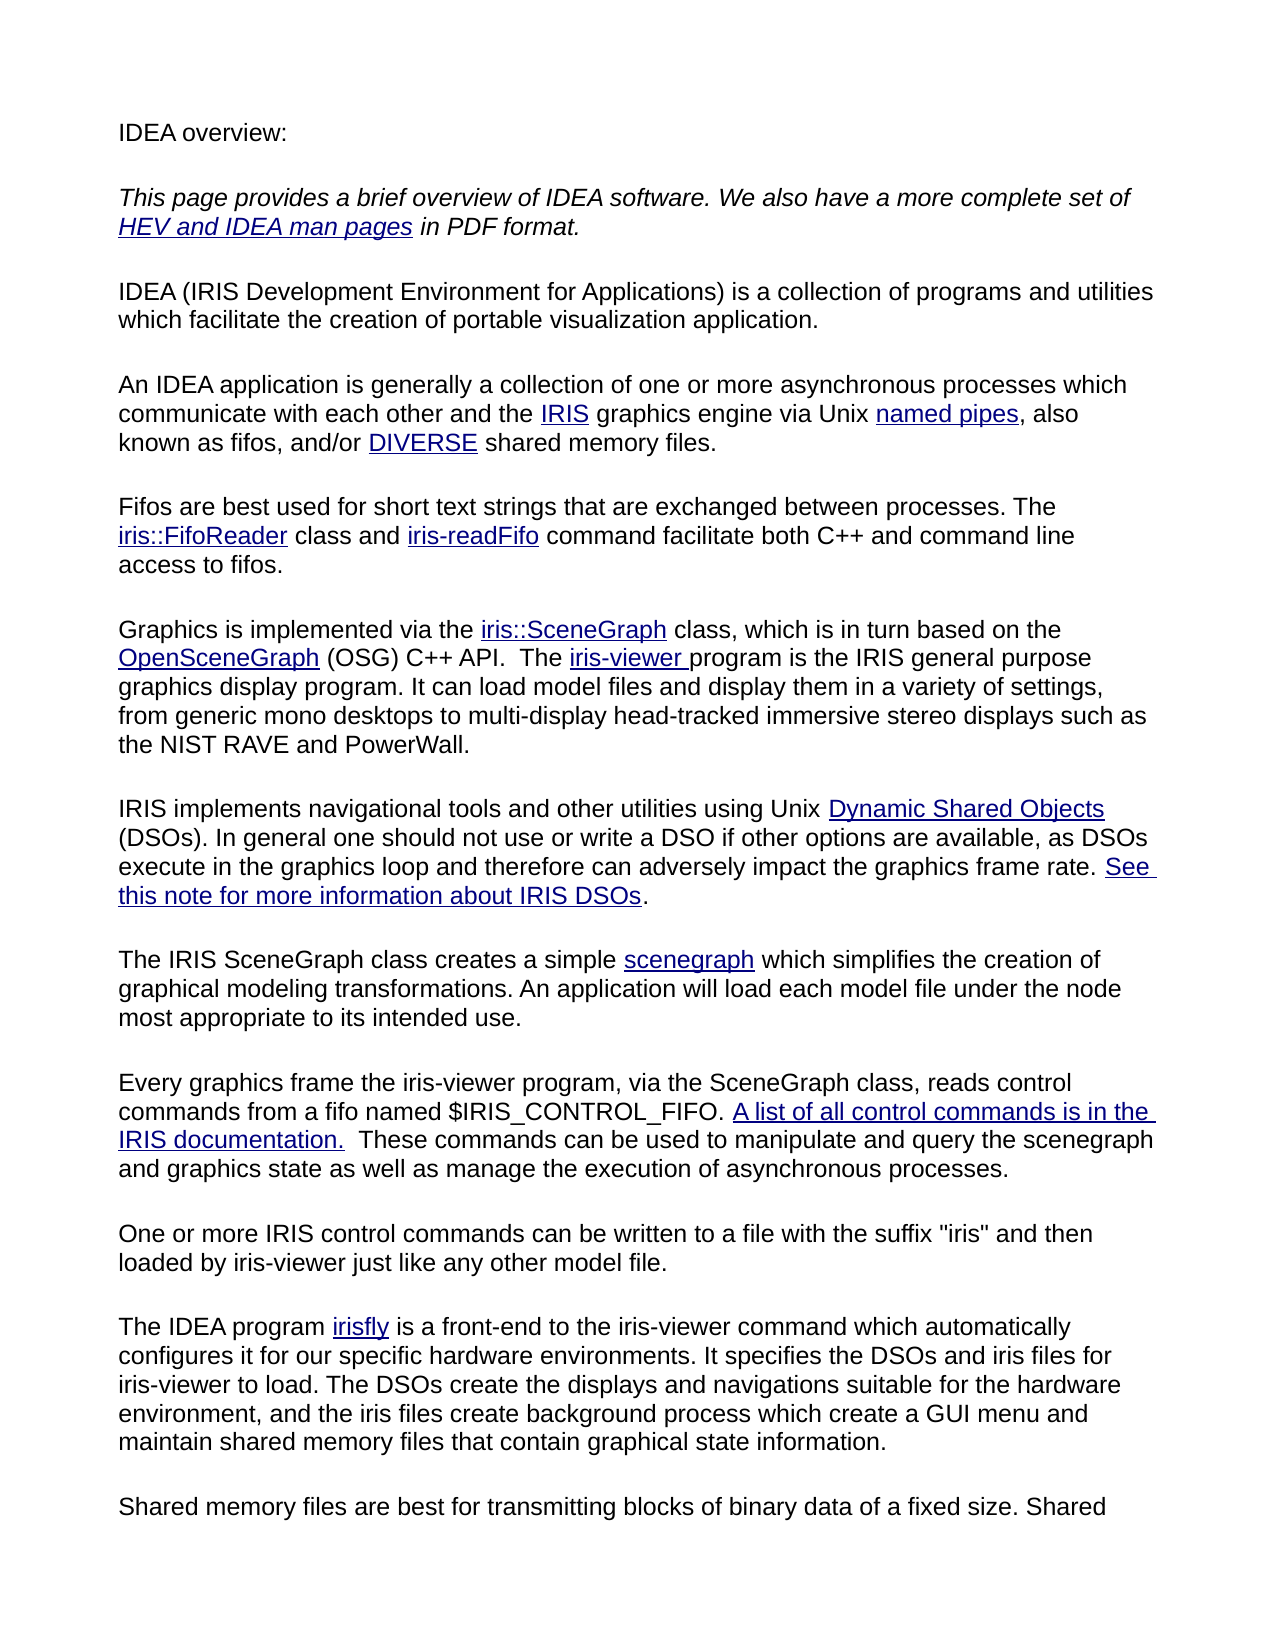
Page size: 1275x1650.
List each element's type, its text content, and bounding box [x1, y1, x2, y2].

text Fifos are best used for short text strings that are exchanged between processes. The iris::FifoReader class and iris-readFifo command facilitate both C++ and command line access to fifos. [118, 492, 1157, 578]
text Graphics is implemented via the iris::SceneGraph class, which is in turn based on the OpenSceneGraph (OSG) C++ API. The iris-viewer program is the IRIS general purpose graphics display program. It can load model files and display them in a variety of settings, from generic mono desktops to multi-display head-tracked immersive stereo displays such as the NIST RAVE and PowerWall. [118, 614, 1157, 758]
text One or more IRIS control commands can be written to a file with the suffix "iris" and then loaded by iris-viewer just like any other model file. [118, 1219, 1157, 1276]
text Shared memory files are best for transmitting blocks of binary data of a fixed size. Shared [118, 1492, 1157, 1521]
text This page provides a brief overview of IDEA software. We also have a more complete set of HEV and IDEA man pages in PDF format. [118, 183, 1157, 240]
text The IRIS SceneGraph class creates a simple scenegraph which simplifies the creation of graphical modeling transformations. An application will load each model file under the node most appropriate to its intended use. [118, 945, 1157, 1032]
text IDEA (IRIS Development Environment for Applications) is a collection of programs and utilities which facilitate the creation of portable visualization application. [118, 276, 1157, 334]
text IRIS implements navigational tools and other utilities using Unix Dynamic Shared Objects (DSOs). In general one should not use or write a DSO if other options are available, as DSOs execute in the graphics loop and therefore can adversely impact the graphics frame rate. See this note for more information about IRIS DSOs. [118, 794, 1157, 909]
text IDEA overview: [118, 118, 1157, 147]
text An IDEA application is generally a collection of one or more asynchronous processes which communicate with each other and the IRIS graphics engine via Unix named pipes, also known as fifos, and/or DIVERSE shared memory files. [118, 370, 1157, 456]
text Every graphics frame the iris-viewer program, via the SceneGraph class, reads control commands from a fifo named $IRIS_CONTROL_FIFO. A list of all control commands is in the IRIS documentation. These commands can be used to manipulate and query the scenegraph and graphics state as well as manage the execution of asynchronous processes. [118, 1068, 1157, 1183]
text The IDEA program irisfly is a front-end to the iris-viewer command which automatically configures it for our specific hardware environments. It specifies the DSOs and iris files for iris-viewer to load. The DSOs create the displays and navigations suitable for the hardware environment, and the iris files create background process which create a GUI menu and maintain shared memory files that contain graphical state information. [118, 1312, 1157, 1456]
